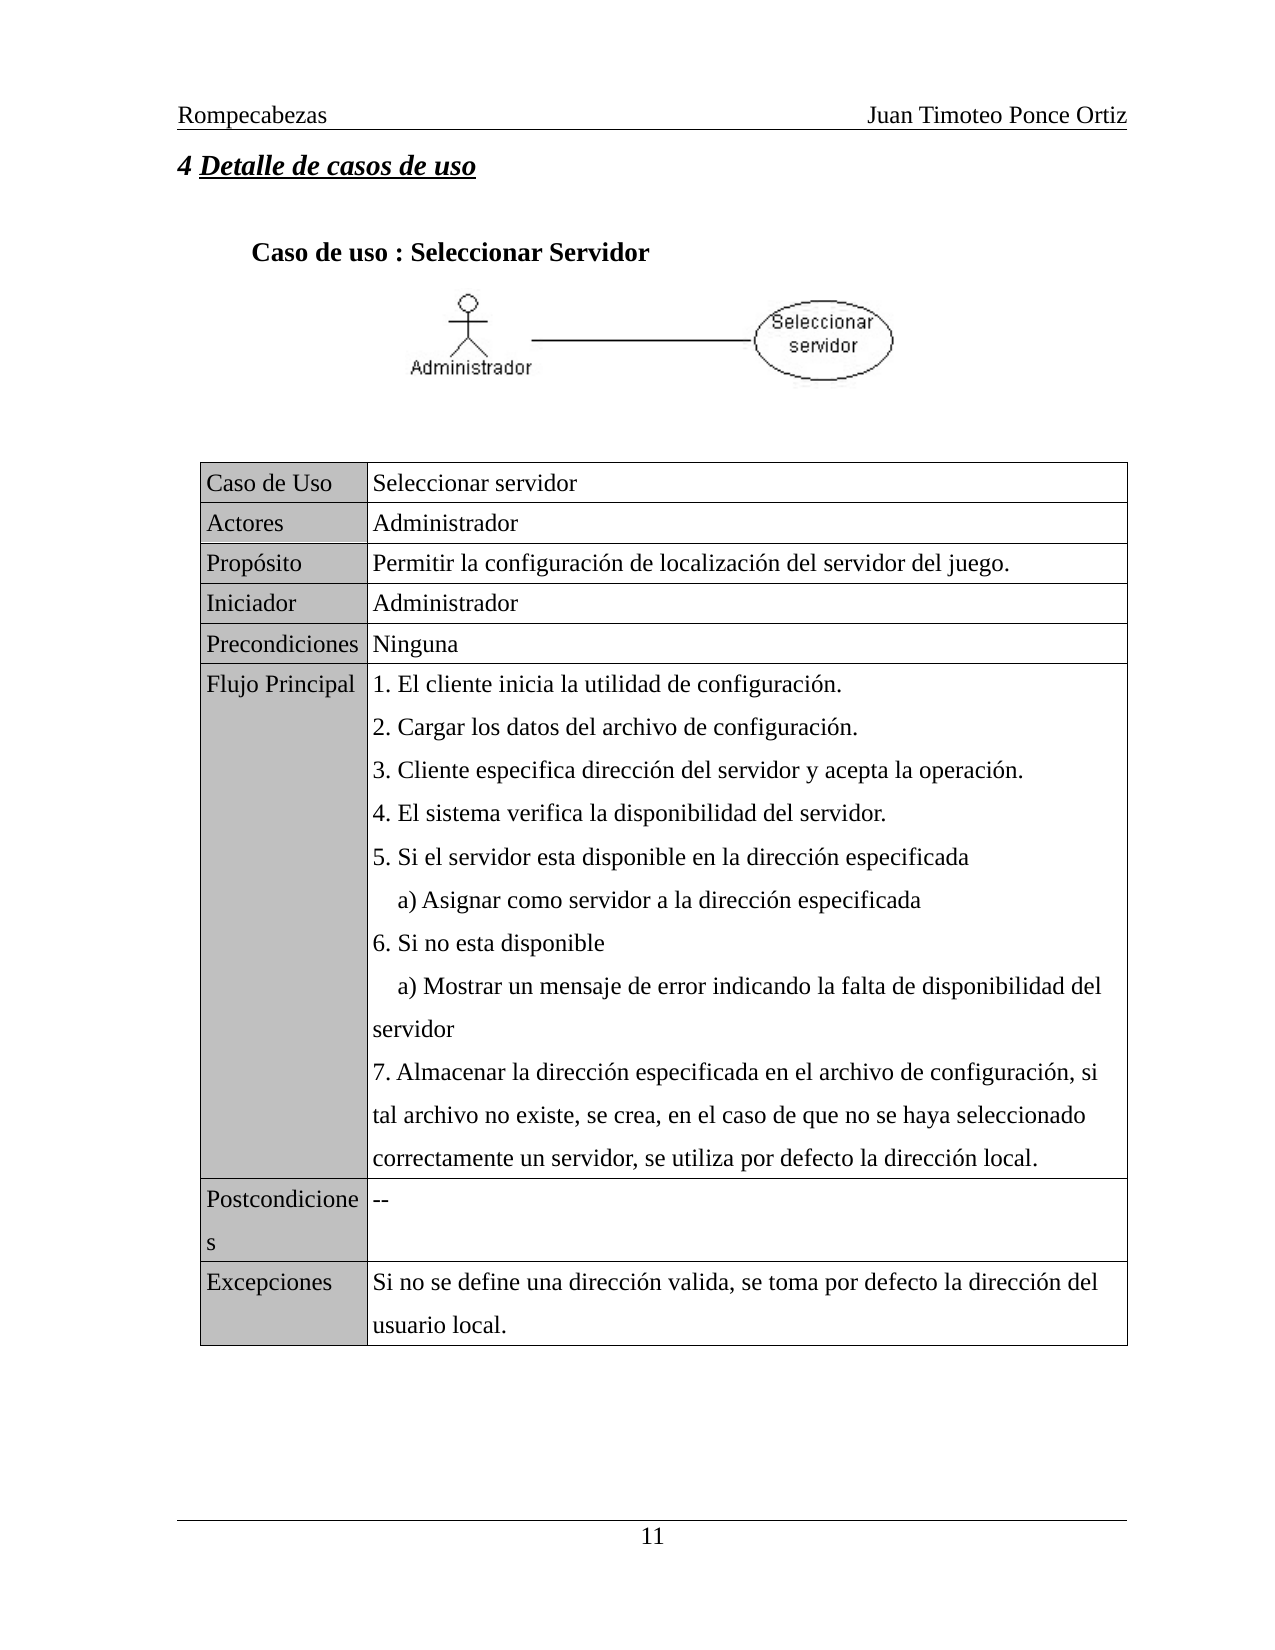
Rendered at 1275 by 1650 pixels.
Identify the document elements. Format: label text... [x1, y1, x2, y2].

picture [405, 288, 900, 392]
subtitle 4 Detalle de casos de uso [103, 148, 1127, 181]
table_header Seleccionar servidor [368, 463, 1127, 502]
table_cell Permitir la configuración de localización del servidor del juego. [368, 544, 1127, 583]
table_cell Si no se define una dirección valida, se toma por defecto la dirección del usuario local. [368, 1262, 1127, 1345]
table_cell Administrador [368, 503, 1127, 542]
table_cell Actores [201, 503, 367, 542]
table_header Caso de Uso [201, 463, 367, 502]
table_cell Propósito [201, 544, 367, 583]
table_cell Flujo Principal [201, 664, 367, 1178]
table_cell Iniciador [201, 584, 367, 623]
table_cell Excepciones [201, 1262, 367, 1345]
table_cell Administrador [368, 584, 1127, 623]
table_cell 1. El cliente inicia la utilidad de configuración. 2. Cargar los datos del archivo de configuración. 3. Cliente especifica dirección del servidor y acepta la operación. 4. El sistema verifica la disponibilidad del servidor. 5. Si el servidor esta disponible en la dirección especificada a) Asignar como servidor a la dirección especificada 6. Si no esta disponible a) Mostrar un mensaje de error indicando la falta de disponibilidad del servidor 7. Almacenar la dirección especificada en el archivo de configuración, si tal archivo no existe, se crea, en el caso de que no se haya seleccionado correctamente un servidor, se utiliza por defecto la dirección local. [368, 664, 1127, 1178]
table_cell Postcondiciones [201, 1179, 367, 1261]
subtitle Caso de uso : Seleccionar Servidor [177, 236, 1127, 267]
table_cell Ninguna [368, 624, 1127, 663]
table_cell -- [368, 1179, 1127, 1261]
table_cell Precondiciones [201, 624, 367, 663]
